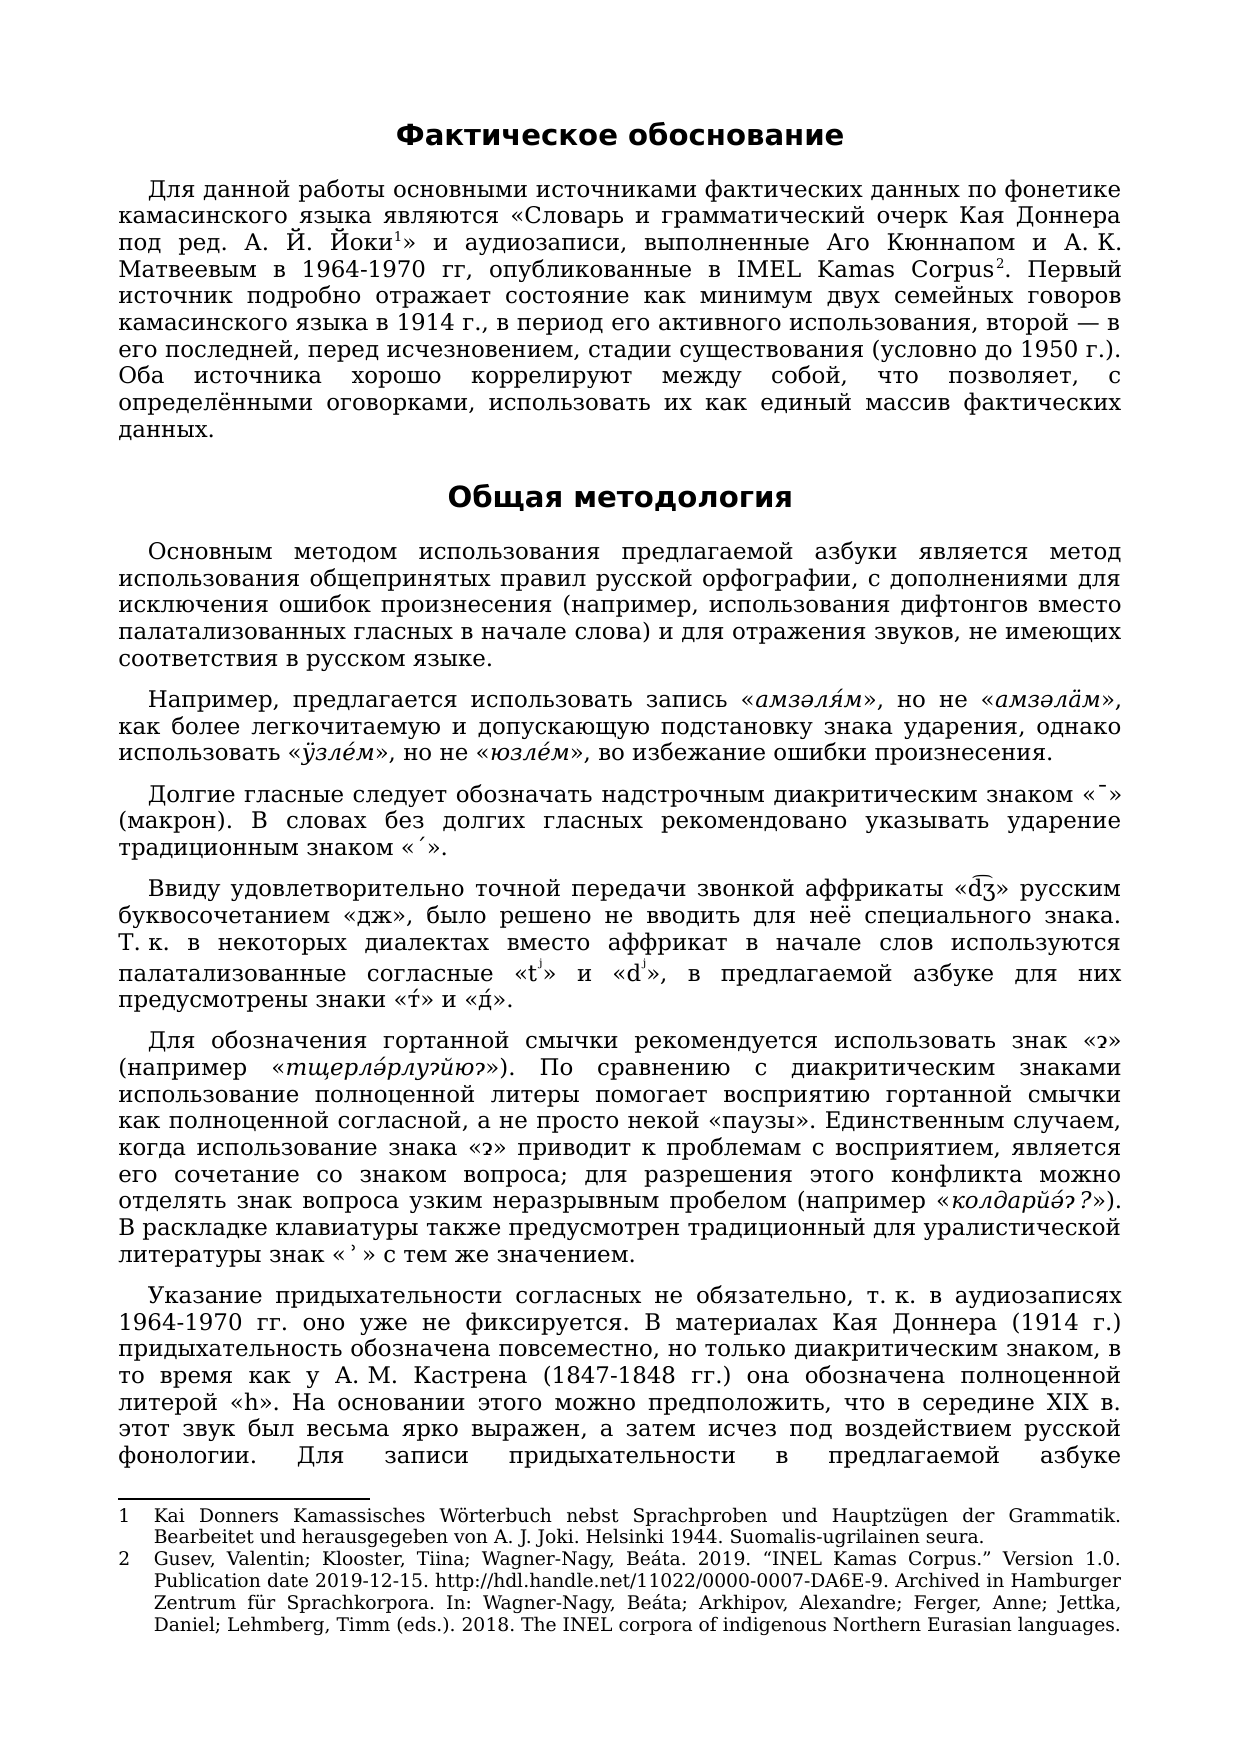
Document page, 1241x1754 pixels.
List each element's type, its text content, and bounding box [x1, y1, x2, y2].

text Долгие гласные следует обозначать надстрочным диакритическим знаком « ̄» (макрон). В словах без долгих гласных рекомендовано указывать ударение традиционным знаком « ́». [118, 781, 1122, 861]
text Ввиду удовлетворительно точной передачи звонкой аффрикаты «d͡ʒ» русским буквосочетанием «дж», было решено не вводить для неё специального знака. Т. к. в некоторых диалектах вместо аффрикат в начале слов используются палатализованные согласные «tʲ» и «dʲ», в предлагаемой азбуке для них предусмотрены знаки «т́» и «д́». [118, 875, 1122, 1013]
subtitle Фактическое обоснование [118, 118, 1122, 152]
text Для обозначения гортанной смычки рекомендуется использовать знак «ɂ» (например «тщерлә́рлуɂйюɂ»). По сравнению с диакритическим знаками использование полноценной литеры помогает восприятию гортанной смычки как полноценной согласной, а не просто некой «паузы». Единственным случаем, когда использование знака «ɂ» приводит к проблемам с восприятием, является его сочетание со знаком вопроса; для разрешения этого конфликта можно отделять знак вопроса узким неразрывным пробелом (например «колдарйә́ɂ ?»). В раскладке клавиатуры также предусмотрен традиционный для уралистической литературы знак « ʾ » с тем же значением. [118, 1028, 1122, 1268]
subtitle Общая методология [118, 481, 1122, 514]
text Gusev, Valentin; Klooster, Tiina; Wagner-Nagy, Beáta. 2019. “INEL Kamas Corpus.” Version 1.0. Publication date 2019-12-15. http://hdl.handle.net/11022/0000-0007-DA6E-9. Archived in Hamburger Zentrum für Sprachkorpora. In: Wagner-Nagy, Beáta; Arkhipov, Alexandre; Ferger, Anne; Jettka, Daniel; Lehmberg, Timm (eds.). 2018. The INEL corpora of indigenous Northern Eurasian languages. [118, 1548, 1122, 1636]
text Kai Donners Kamassisches Wörterbuch nebst Sprachproben und Hauptzügen der Grammatik. Bearbeitet und herausgegeben von A. J. Joki. Helsinki 1944. Suomalis-ugrilainen seura. [118, 1504, 1122, 1548]
text Например, предлагается использовать запись «амзәля́м», но не «амзәлӓм», как более легкочитаемую и допускающую подстановку знака ударения, однако использовать «ӱзле́м», но не «юзле́м», во избежание ошибки произнесения. [118, 686, 1122, 766]
text Основным методом использования предлагаемой азбуки является метод использования общепринятых правил русской орфографии, с дополнениями для исключения ошибок произнесения (например, использования дифтонгов вместо палатализованных гласных в начале слова) и для отражения звуков, не имеющих соответствия в русском языке. [118, 538, 1122, 672]
text Указание придыхательности согласных не обязательно, т. к. в аудиозаписях 1964-1970 гг. оно уже не фиксируется. В материалах Кая Доннера (1914 г.) придыхательность обозначена повсеместно, но только диакритическим знаком, в то время как у А. М. Кастрена (1847-1848 гг.) она обозначена полноценной литерой «h». На основании этого можно предположить, что в середине XIX в. этот звук был весьма ярко выражен, а затем исчез под воздействием русской фонологии. Для записи придыхательности в предлагаемой азбуке [118, 1282, 1122, 1469]
text Для данной работы основными источниками фактических данных по фонетике камасинского языка являются «Словарь и грамматический очерк Кая Доннера под ред. А. Й. Йоки» и аудиозаписи, выполненные Аго Кюннапом и А. К. Матвеевым в 1964-1970 гг, опубликованные в IMEL Kamas Corpus. Первый источник подробно отражает состояние как минимум двух семейных говоров камасинского языка в 1914 г., в период его активного использования, второй — в его последней, перед исчезновением, стадии существования (условно до 1950 г.). Оба источника хорошо коррелируют между собой, что позволяет, с определёнными оговорками, использовать их как единый массив фактических данных. [118, 176, 1122, 442]
